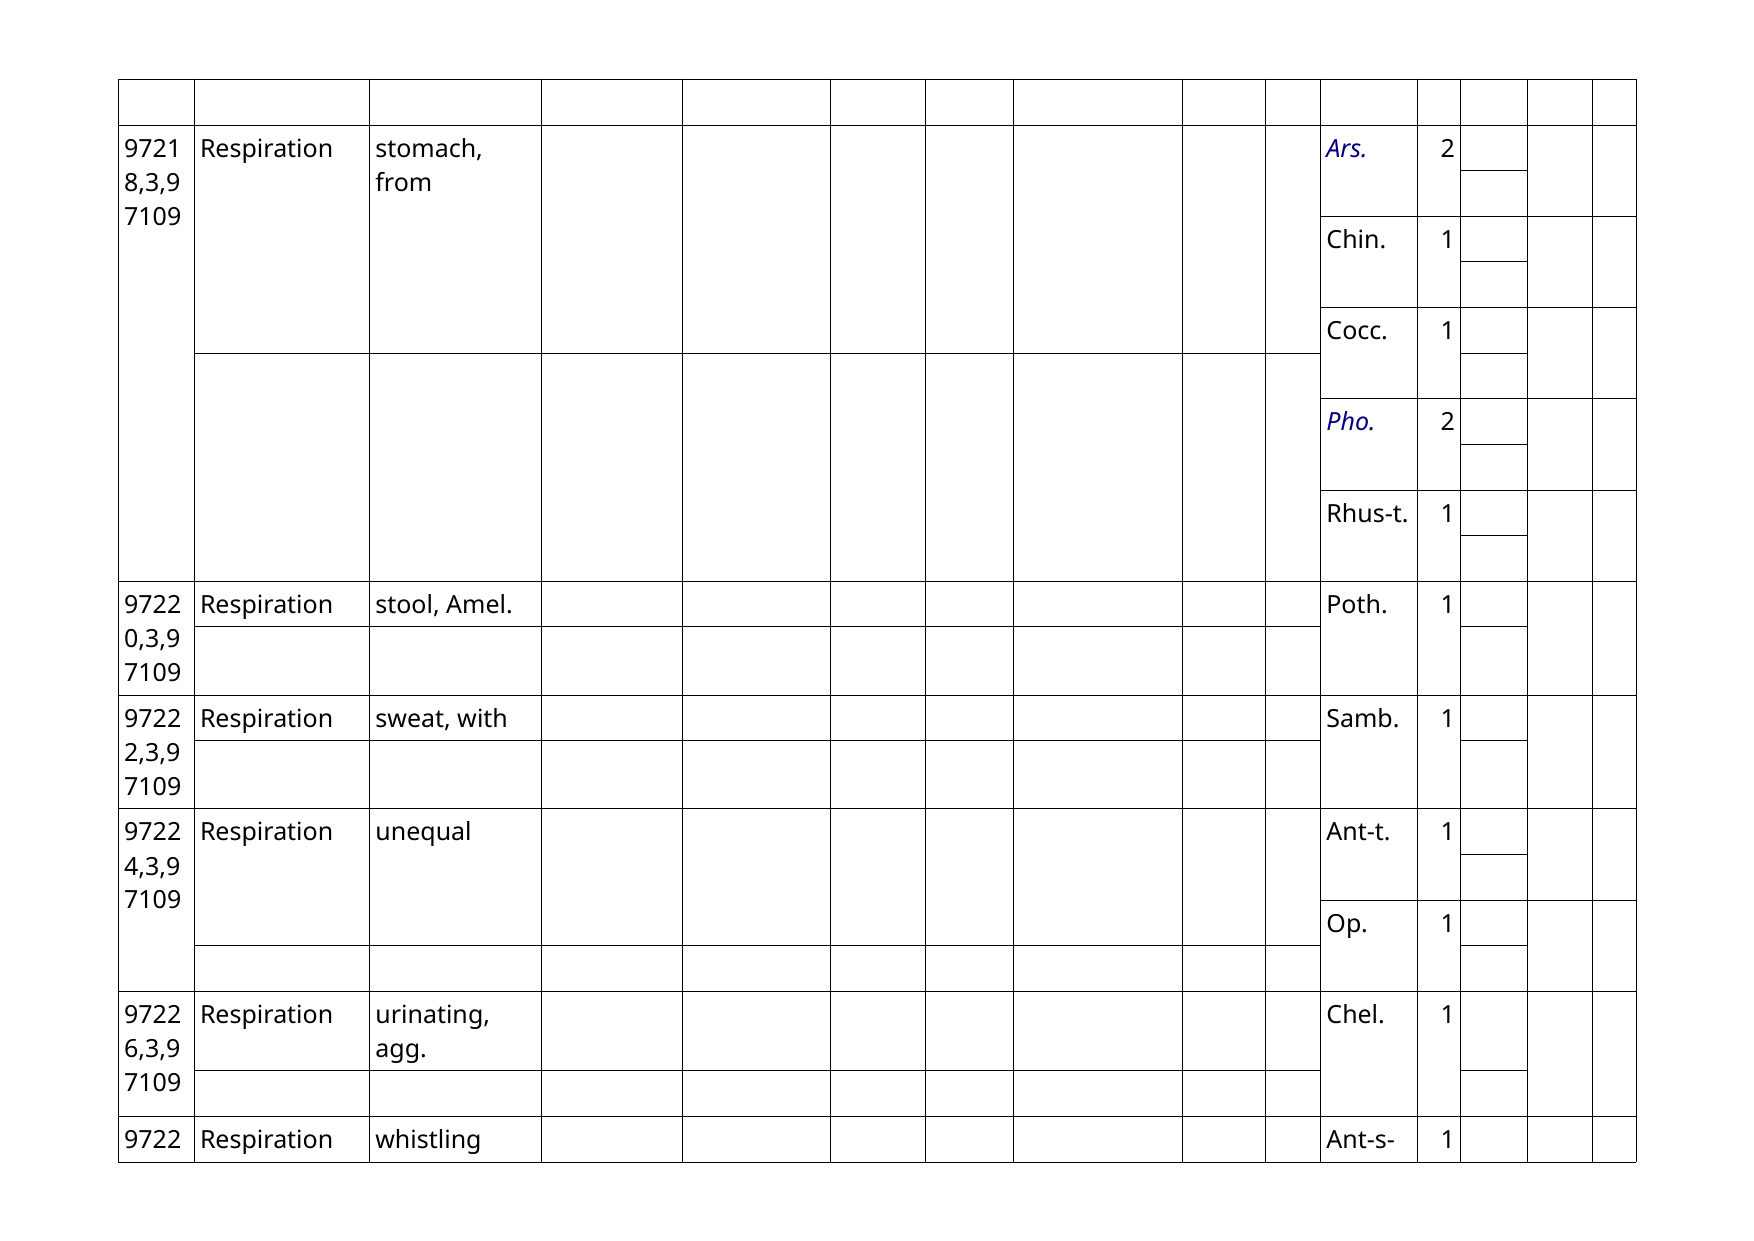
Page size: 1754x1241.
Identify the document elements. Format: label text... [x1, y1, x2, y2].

table_cell Op. [1321, 901, 1417, 991]
table_cell Respiration [195, 696, 369, 740]
table_cell [1014, 1071, 1182, 1116]
table_cell [1528, 992, 1592, 1116]
table_cell [683, 627, 830, 694]
table_cell [1593, 217, 1636, 307]
table_cell [1014, 627, 1182, 694]
table_cell [1266, 1071, 1320, 1116]
table_cell [1528, 1117, 1592, 1162]
table_cell [926, 80, 1013, 124]
table_cell [1461, 582, 1527, 626]
table_cell [1014, 80, 1182, 124]
table_cell 2 [1418, 126, 1460, 216]
table_cell 97222,3,97109 [119, 696, 194, 808]
table_cell urinating, agg. [370, 992, 541, 1070]
table_cell [831, 582, 925, 626]
table_cell [1183, 946, 1265, 991]
table_cell [1461, 354, 1527, 398]
table_cell [1593, 992, 1636, 1116]
table_cell [1266, 696, 1320, 740]
table_cell [926, 696, 1013, 740]
table_cell 1 [1418, 1117, 1460, 1162]
table_cell [542, 627, 682, 694]
table_cell [1528, 696, 1592, 808]
table_cell [370, 80, 541, 124]
table_cell sweat, with [370, 696, 541, 740]
table_cell [1461, 809, 1527, 854]
table_cell [1461, 80, 1527, 124]
table_cell [831, 696, 925, 740]
table_cell [1528, 399, 1592, 489]
table_cell [1014, 946, 1182, 991]
table_cell [683, 126, 830, 353]
table_cell 97224,3,97109 [119, 809, 194, 991]
table_cell 1 [1418, 809, 1460, 899]
table_cell [1461, 171, 1527, 216]
table_cell [1593, 80, 1636, 124]
table_cell Respiration [195, 1117, 369, 1162]
table_cell [1461, 536, 1527, 581]
table_cell [542, 126, 682, 353]
table_cell [1461, 491, 1527, 535]
table_cell [1014, 354, 1182, 581]
table_cell [1266, 126, 1320, 353]
table_cell [1266, 80, 1320, 124]
table_cell 1 [1418, 308, 1460, 398]
table_cell Pho. [1321, 399, 1417, 489]
table_cell [683, 1117, 830, 1162]
table_cell [1014, 126, 1182, 353]
table_cell [1461, 308, 1527, 353]
table_cell [683, 741, 830, 808]
table_cell [1321, 80, 1417, 124]
table_cell [370, 946, 541, 991]
table_cell [195, 627, 369, 694]
table_cell [1266, 1117, 1320, 1162]
table_cell [1183, 354, 1265, 581]
table_cell [1461, 992, 1527, 1070]
table_cell 1 [1418, 491, 1460, 581]
table_cell [926, 627, 1013, 694]
table_cell [1593, 1117, 1636, 1162]
table_cell [683, 80, 830, 124]
table_cell [542, 1117, 682, 1162]
table_cell [370, 1071, 541, 1116]
table_cell [1266, 992, 1320, 1070]
table_cell [1528, 582, 1592, 694]
table_cell [542, 582, 682, 626]
table_cell [831, 992, 925, 1070]
table_cell [683, 582, 830, 626]
table_cell Respiration [195, 582, 369, 626]
table_cell [1593, 901, 1636, 991]
table_cell [1014, 1117, 1182, 1162]
table_cell [831, 354, 925, 581]
table_cell [926, 126, 1013, 353]
table_cell [1528, 217, 1592, 307]
table_cell 97220,3,97109 [119, 582, 194, 694]
table_cell [831, 1117, 925, 1162]
table_cell [683, 354, 830, 581]
table_cell [1593, 696, 1636, 808]
table_cell [1528, 126, 1592, 216]
table_cell [1183, 582, 1265, 626]
table_cell [683, 696, 830, 740]
table_cell [1593, 582, 1636, 694]
table_cell [1183, 80, 1265, 124]
table_cell [1183, 809, 1265, 945]
table_cell [1528, 308, 1592, 398]
table_cell Poth. [1321, 582, 1417, 694]
table_cell [1461, 217, 1527, 261]
table_cell Ant-s- [1321, 1117, 1417, 1162]
table_cell [1014, 696, 1182, 740]
table_cell unequal [370, 809, 541, 945]
table_cell stomach, from [370, 126, 541, 353]
table_cell [1183, 1117, 1265, 1162]
table_cell [926, 1071, 1013, 1116]
table_cell [1014, 582, 1182, 626]
table_cell [1593, 126, 1636, 216]
table_cell [926, 809, 1013, 945]
table_cell [1183, 992, 1265, 1070]
table_cell [1266, 946, 1320, 991]
table_cell 2 [1418, 399, 1460, 489]
table_cell [831, 1071, 925, 1116]
table_cell [683, 946, 830, 991]
table_cell [1183, 126, 1265, 353]
table_cell Samb. [1321, 696, 1417, 808]
table_cell stool, Amel. [370, 582, 541, 626]
table_cell [1461, 262, 1527, 307]
table_cell [542, 1071, 682, 1116]
table_cell Respiration [195, 992, 369, 1070]
table_cell [370, 627, 541, 694]
table_cell 1 [1418, 696, 1460, 808]
table_cell [1528, 901, 1592, 991]
table_cell Chel. [1321, 992, 1417, 1116]
table_cell [195, 946, 369, 991]
table_cell Respiration [195, 126, 369, 353]
table_cell [1461, 741, 1527, 808]
table_cell [542, 354, 682, 581]
table_cell [831, 946, 925, 991]
table_cell [542, 741, 682, 808]
table_cell [926, 582, 1013, 626]
table_cell [1461, 399, 1527, 444]
table_cell [1461, 1071, 1527, 1116]
table_cell [1266, 809, 1320, 945]
table_cell [195, 741, 369, 808]
table_cell [542, 992, 682, 1070]
table_cell [1461, 1117, 1527, 1162]
table_cell [195, 354, 369, 581]
table_cell [1461, 946, 1527, 991]
table_cell [1266, 627, 1320, 694]
table_cell [370, 741, 541, 808]
table_cell [1014, 741, 1182, 808]
table_cell [683, 992, 830, 1070]
table_cell [831, 809, 925, 945]
table_cell [926, 992, 1013, 1070]
table_cell [1266, 354, 1320, 581]
table_cell [1528, 80, 1592, 124]
table_cell 9722 [119, 1117, 194, 1162]
table_cell 97226,3,97109 [119, 992, 194, 1116]
table_cell [542, 809, 682, 945]
table_cell [1183, 741, 1265, 808]
table_cell [119, 80, 194, 124]
table_cell Ars. [1321, 126, 1417, 216]
table_cell whistling [370, 1117, 541, 1162]
table_cell [831, 627, 925, 694]
table_cell [1593, 399, 1636, 489]
table_cell [1183, 696, 1265, 740]
table_cell 1 [1418, 582, 1460, 694]
table_cell [683, 809, 830, 945]
table_cell [926, 354, 1013, 581]
table_cell 97218,3,97109 [119, 126, 194, 581]
table_cell [1418, 80, 1460, 124]
table_cell Respiration [195, 809, 369, 945]
table_cell [370, 354, 541, 581]
table_cell [926, 946, 1013, 991]
table_cell [1461, 126, 1527, 170]
table_cell [1014, 809, 1182, 945]
table_cell [1593, 809, 1636, 899]
table_cell [1461, 445, 1527, 489]
table_cell Cocc. [1321, 308, 1417, 398]
table_cell 1 [1418, 901, 1460, 991]
table_cell [1461, 901, 1527, 945]
table_cell [195, 1071, 369, 1116]
table_cell [1593, 491, 1636, 581]
table_cell [542, 696, 682, 740]
table_cell [1266, 582, 1320, 626]
table_cell [926, 741, 1013, 808]
table_cell [831, 741, 925, 808]
table_cell [195, 80, 369, 124]
table_cell [1266, 741, 1320, 808]
table_cell [542, 946, 682, 991]
table_cell [1593, 308, 1636, 398]
table_cell Ant-t. [1321, 809, 1417, 899]
table_cell Chin. [1321, 217, 1417, 307]
table_cell [1461, 696, 1527, 740]
table_cell Rhus-t. [1321, 491, 1417, 581]
table_cell [1528, 809, 1592, 899]
table_cell [926, 1117, 1013, 1162]
table_cell 1 [1418, 217, 1460, 307]
table_cell [542, 80, 682, 124]
table_cell 1 [1418, 992, 1460, 1116]
table_cell [1461, 627, 1527, 694]
table_cell [831, 80, 925, 124]
table_cell [1461, 855, 1527, 899]
table_cell [1183, 627, 1265, 694]
table_cell [683, 1071, 830, 1116]
table_cell [1528, 491, 1592, 581]
table_cell [1183, 1071, 1265, 1116]
table_cell [1014, 992, 1182, 1070]
table_cell [831, 126, 925, 353]
